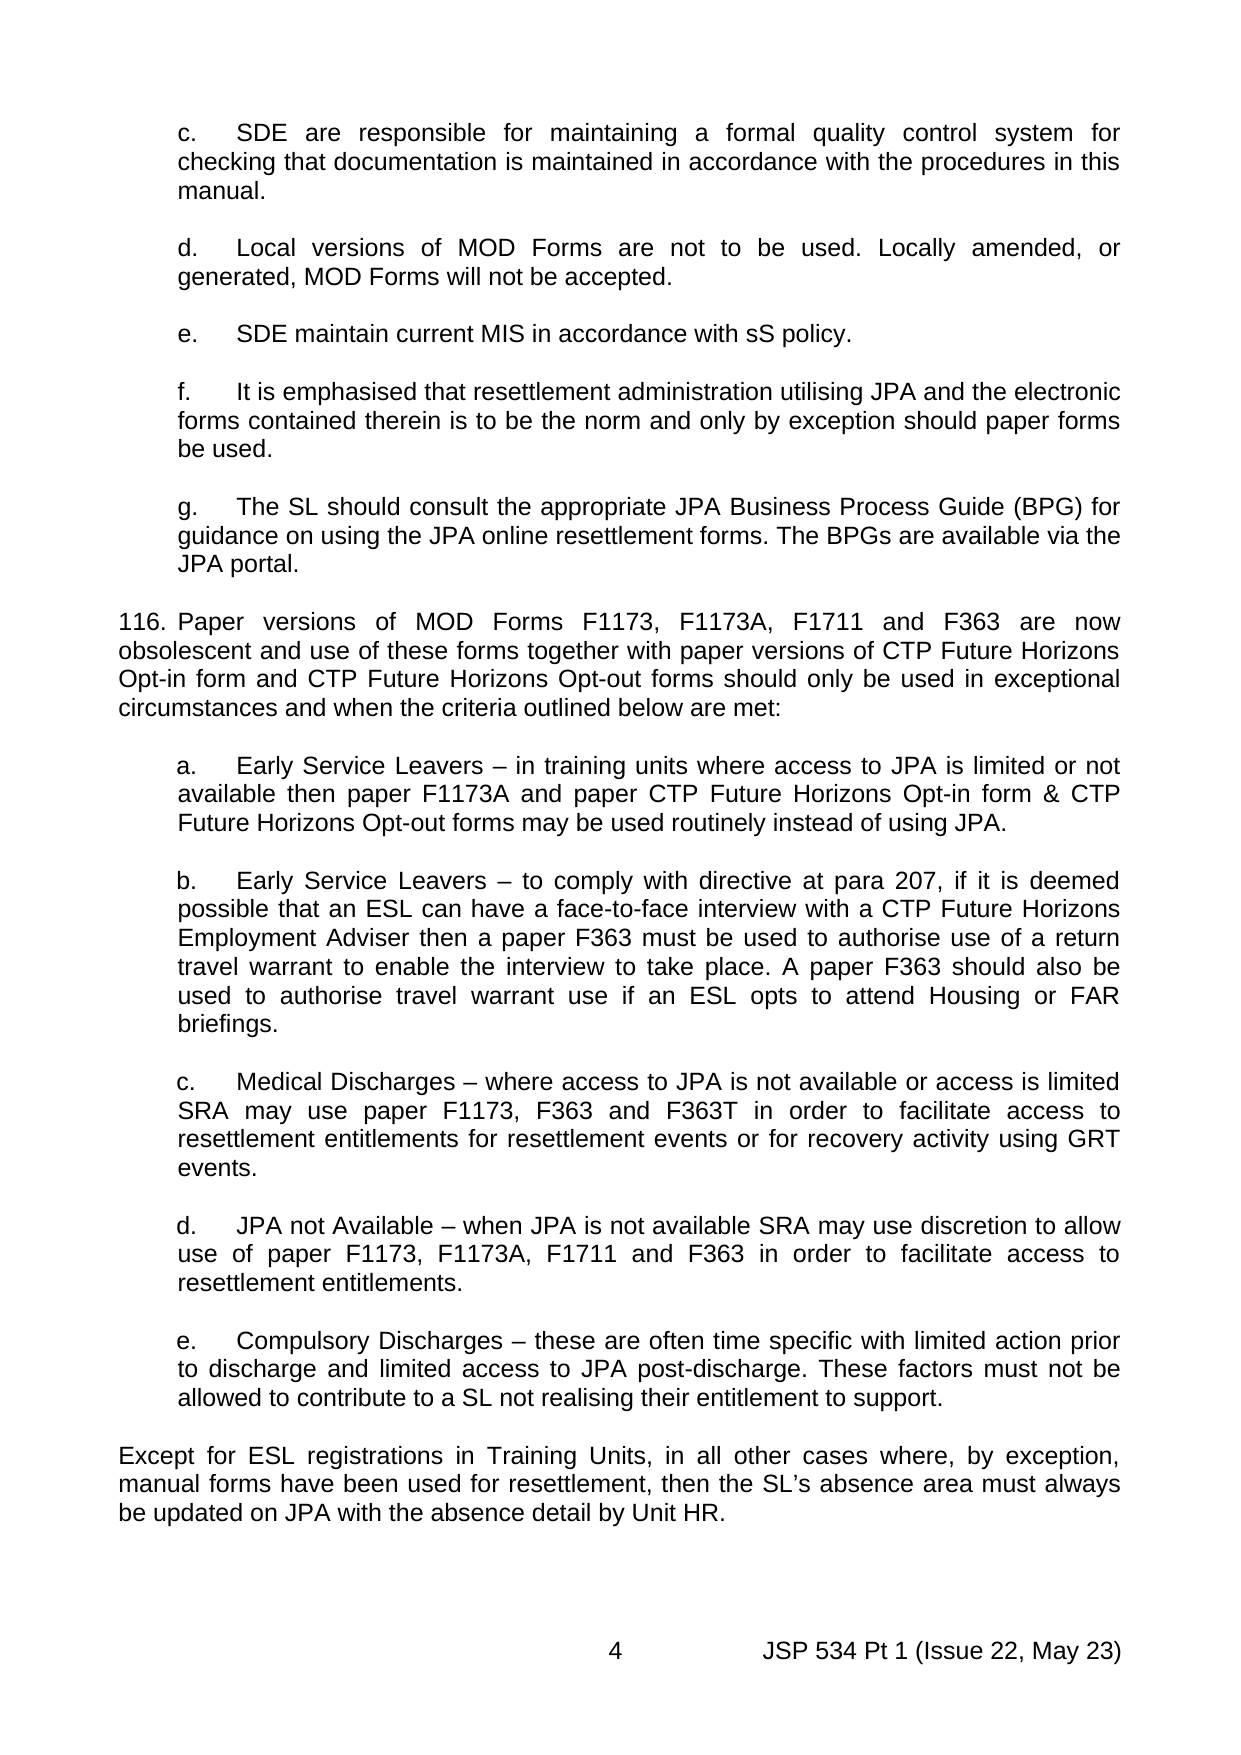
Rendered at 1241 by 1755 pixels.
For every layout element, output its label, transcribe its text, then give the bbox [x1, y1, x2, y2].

list The SL should consult the appropriate JPA Business Process Guide (BPG) for guidance on using the JPA online resettlement forms. The BPGs are available via the JPA portal. [177, 492, 1122, 578]
list Medical Discharges – where access to JPA is not available or access is limited SRA may use paper F1173, F363 and F363T in order to facilitate access to resettlement entitlements for resettlement events or for recovery activity using GRT events. [176, 1067, 1122, 1182]
list SDE maintain current MIS in accordance with sS policy. [177, 319, 1122, 348]
list JPA not Available – when JPA is not available SRA may use discretion to allow use of paper F1173, F1173A, F1711 and F363 in order to facilitate access to resettlement entitlements. [176, 1211, 1122, 1297]
list Except for ESL registrations in Training Units, in all other cases where, by exception, manual forms have been used for resettlement, then the SL’s absence area must always be updated on JPA with the absence detail by Unit HR. [118, 1441, 1122, 1527]
list Early Service Leavers – to comply with directive at para 207, if it is deemed possible that an ESL can have a face-to-face interview with a CTP Future Horizons Employment Adviser then a paper F363 must be used to authorise use of a return travel warrant to enable the interview to take place. A paper F363 should also be used to authorise travel warrant use if an ESL opts to attend Housing or FAR briefings. [176, 866, 1122, 1038]
list Paper versions of MOD Forms F1173, F1173A, F1711 and F363 are now obsolescent and use of these forms together with paper versions of CTP Future Horizons Opt-in form and CTP Future Horizons Opt-out forms should only be used in exceptional circumstances and when the criteria outlined below are met: [118, 607, 1122, 722]
list Early Service Leavers – in training units where access to JPA is limited or not available then paper F1173A and paper CTP Future Horizons Opt-in form & CTP Future Horizons Opt-out forms may be used routinely instead of using JPA. [176, 751, 1122, 837]
list It is emphasised that resettlement administration utilising JPA and the electronic forms contained therein is to be the norm and only by exception should paper forms be used. [177, 377, 1122, 463]
list SDE are responsible for maintaining a formal quality control system for checking that documentation is maintained in accordance with the procedures in this manual. [177, 118, 1122, 204]
list Compulsory Discharges – these are often time specific with limited action prior to discharge and limited access to JPA post-discharge. These factors must not be allowed to contribute to a SL not realising their entitlement to support. [176, 1326, 1122, 1412]
list Local versions of MOD Forms are not to be used. Locally amended, or generated, MOD Forms will not be accepted. [177, 233, 1122, 291]
